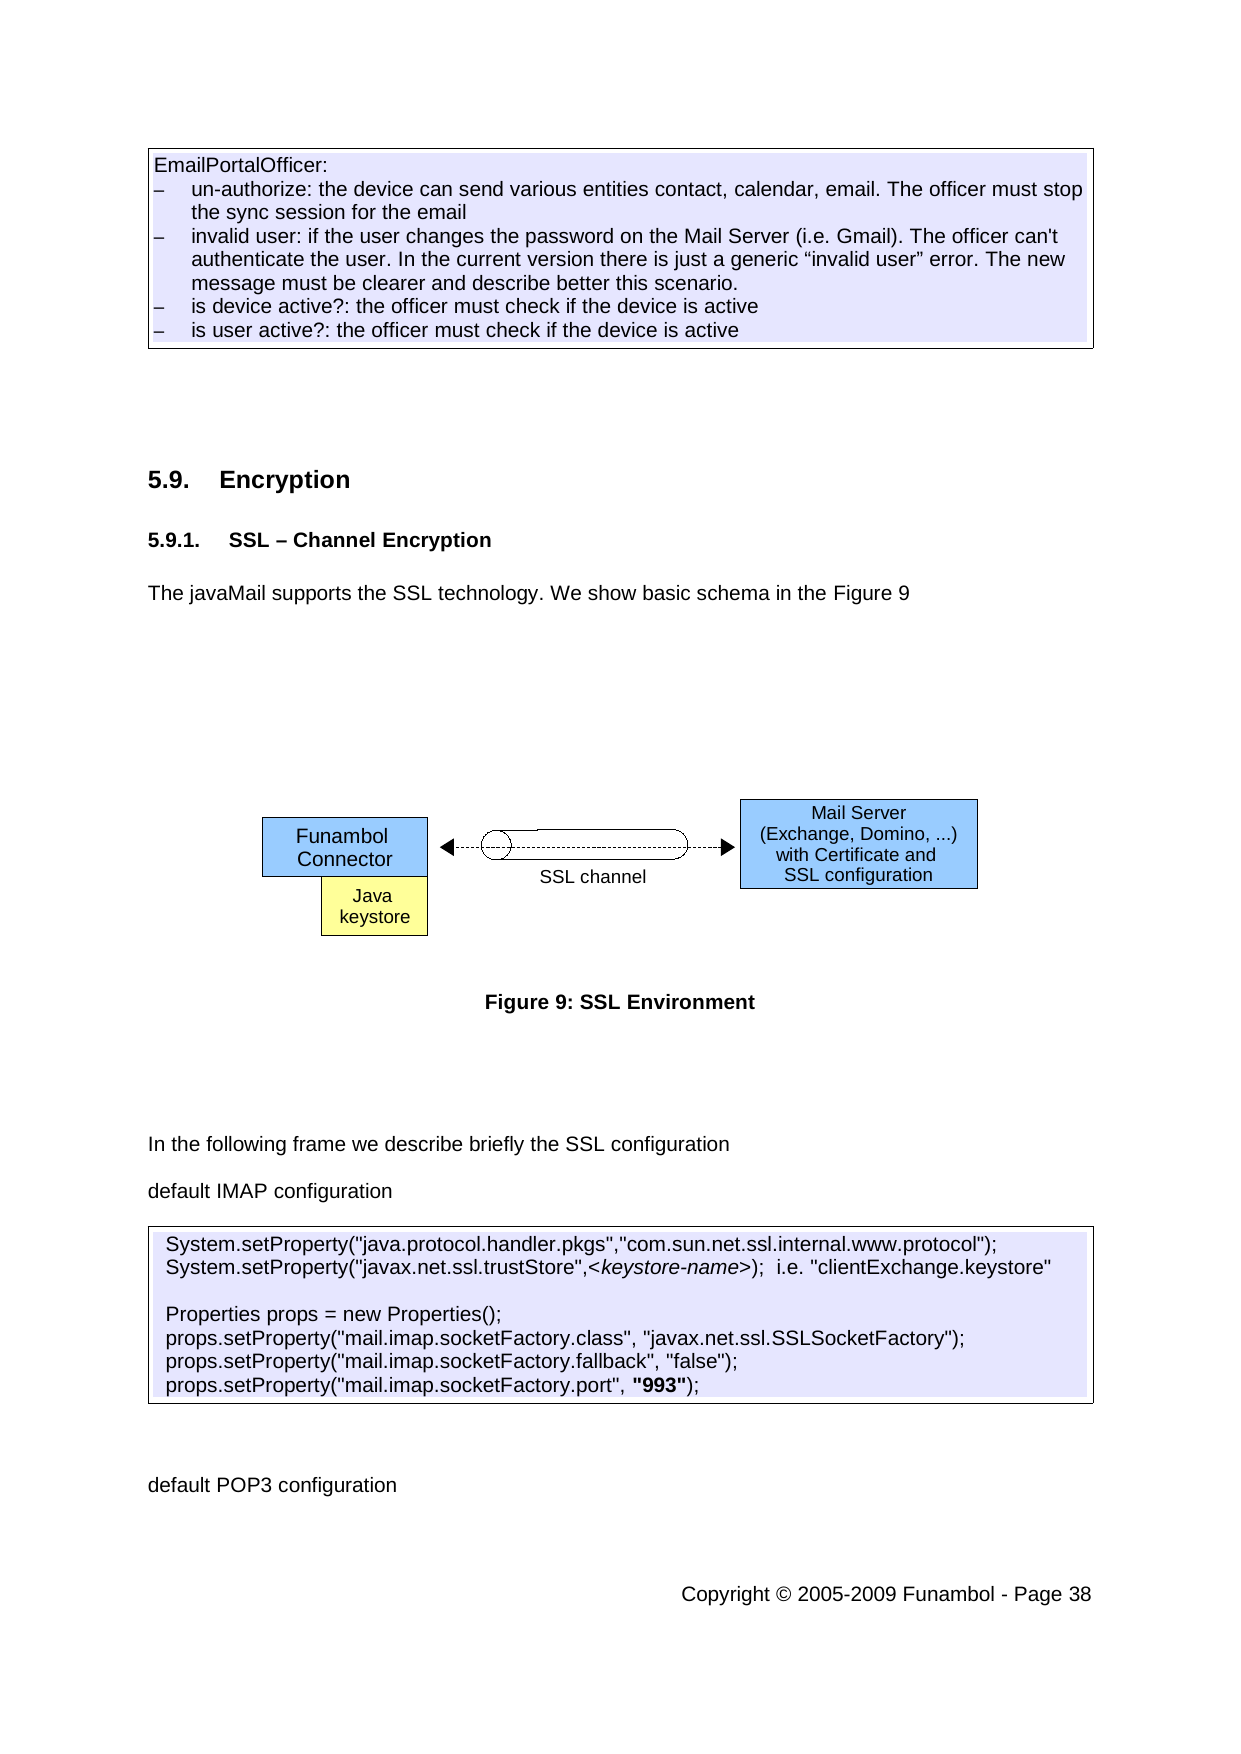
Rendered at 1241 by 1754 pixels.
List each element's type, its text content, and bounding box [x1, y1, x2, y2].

text In the following frame we describe briefly the SSL configuration [148, 1132, 1093, 1156]
subtitle SSL – Channel Encryption [148, 528, 1093, 552]
table_header EmailPortalOfficer: un-authorize: the device can send various entities contact, calendar, email. The officer must stop the sync session for the email invalid user: if the user changes the password on the Mail Server (i.e. Gmail). The officer can't authenticate the user. In the current version there is just a generic “invalid user” error. The new message must be clearer and describe better this scenario. is device active?: the officer must check if the device is active is user active?: the officer must check if the device is active [149, 149, 1093, 348]
subtitle Encryption [148, 466, 1093, 494]
table_header System.setProperty("java.protocol.handler.pkgs","com.sun.net.ssl.internal.www.protocol"); System.setProperty("javax.net.ssl.trustStore",<keystore-name>); i.e. "clientExchange.keystore" Properties props = new Properties(); props.setProperty("mail.imap.socketFactory.class", "javax.net.ssl.SSLSocketFactory"); props.setProperty("mail.imap.socketFactory.fallback", "false"); props.setProperty("mail.imap.socketFactory.port", "993"); [149, 1227, 1093, 1403]
text Figure 9: SSL Environment [203, 699, 1036, 1014]
text The javaMail supports the SSL technology. We show basic schema in the Figure 9 [148, 581, 1093, 605]
text default POP3 configuration [148, 1473, 1093, 1497]
text default IMAP configuration [148, 1179, 1093, 1203]
